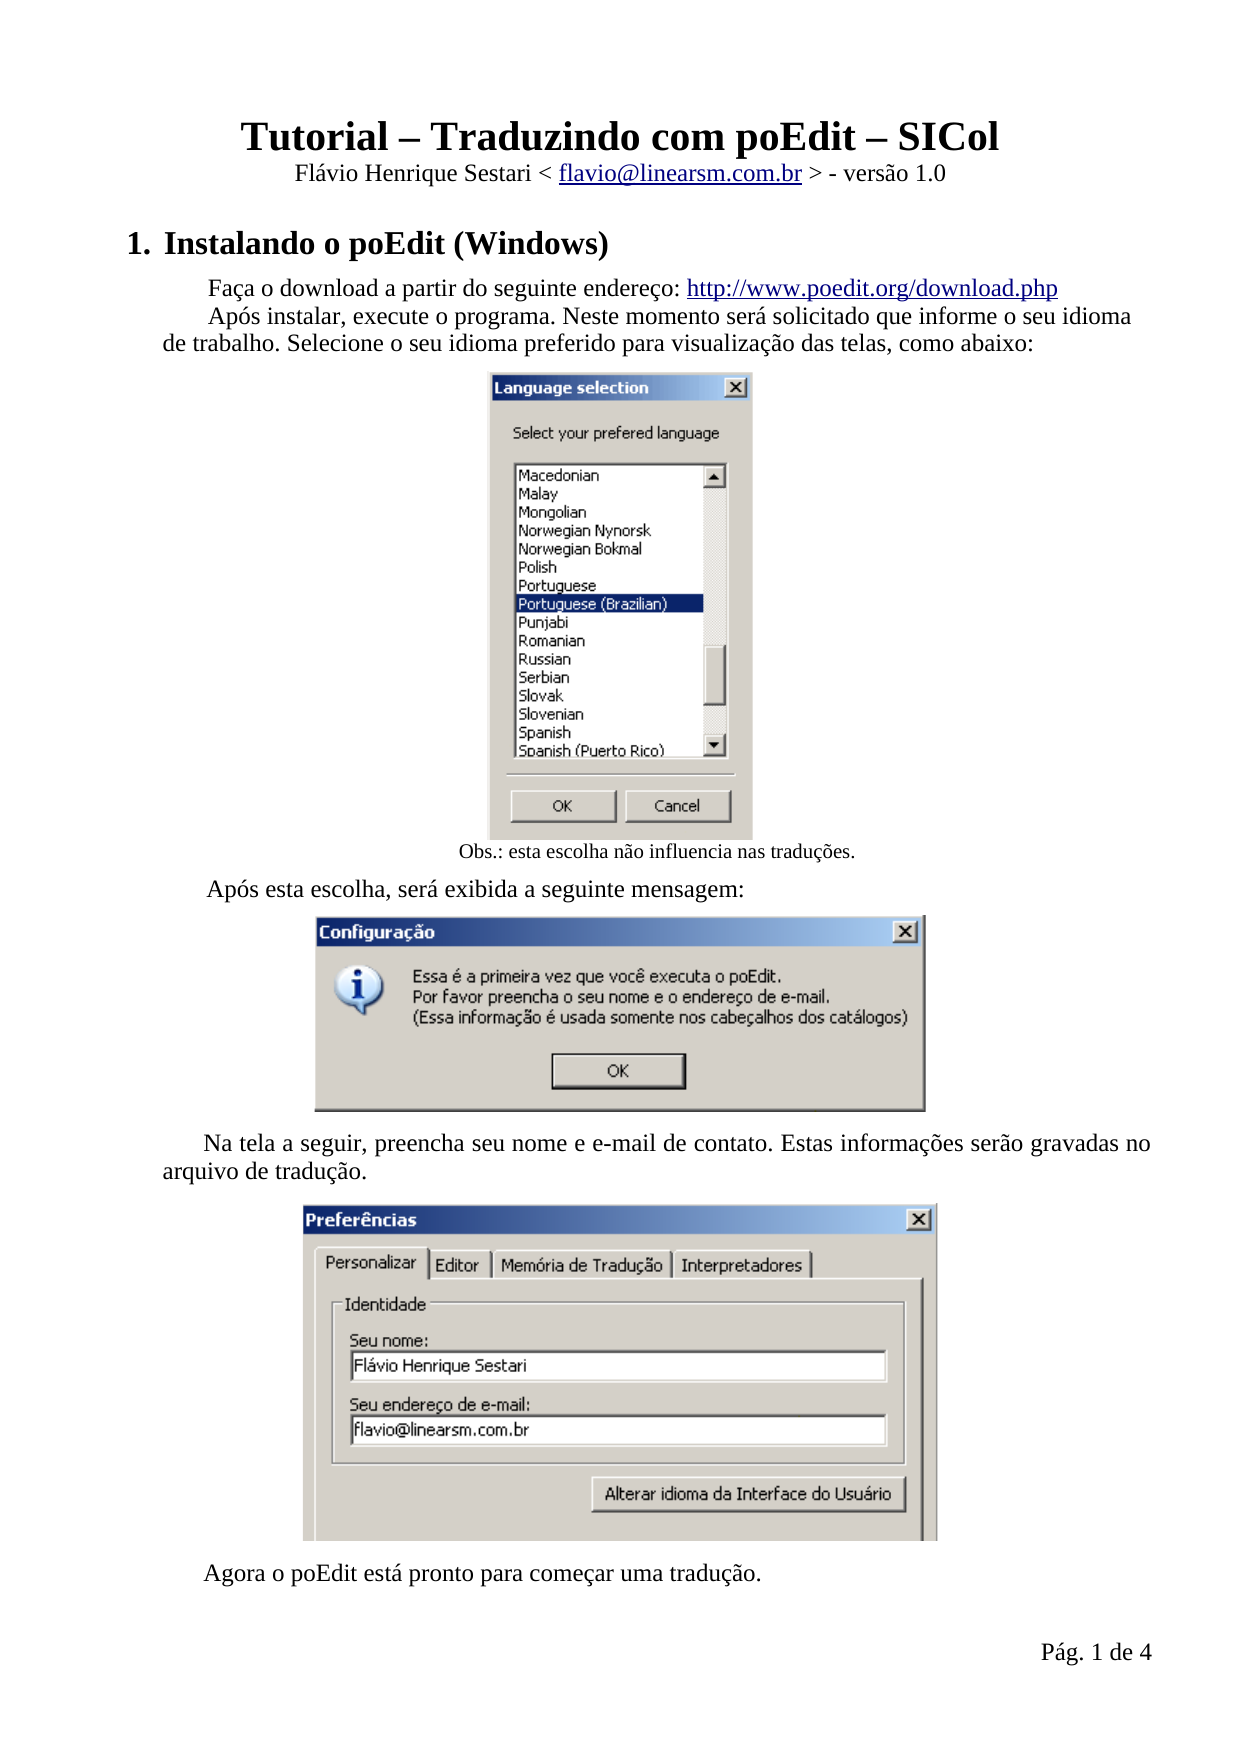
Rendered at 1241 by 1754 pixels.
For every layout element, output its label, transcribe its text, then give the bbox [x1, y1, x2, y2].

text Obs.: esta escolha não influencia nas traduções. [162, 357, 1152, 863]
picture [314, 915, 926, 1112]
picture [487, 371, 753, 840]
text Faça o download a partir do seguinte endereço: http://www.poedit.org/download.php [162, 274, 1152, 302]
text Flávio Henrique Sestari < flavio@linearsm.com.br > - versão 1.0 [88, 159, 1152, 187]
text Na tela a seguir, preencha seu nome e e-mail de contato. Estas informações serão gravadas no arquivo de tradução. [162, 1129, 1152, 1185]
subtitle Tutorial – Traduzindo com poEdit – SICol [88, 113, 1152, 159]
text Após esta escolha, será exibida a seguinte mensagem: [162, 875, 1152, 903]
subtitle Instalando o poEdit (Windows) [126, 225, 1152, 262]
text Após instalar, execute o programa. Neste momento será solicitado que informe o seu idioma de trabalho. Selecione o seu idioma preferido para visualização das telas, como abaixo: [162, 302, 1152, 357]
text Agora o poEdit está pronto para começar uma tradução. [162, 1559, 1152, 1587]
picture [302, 1203, 938, 1541]
